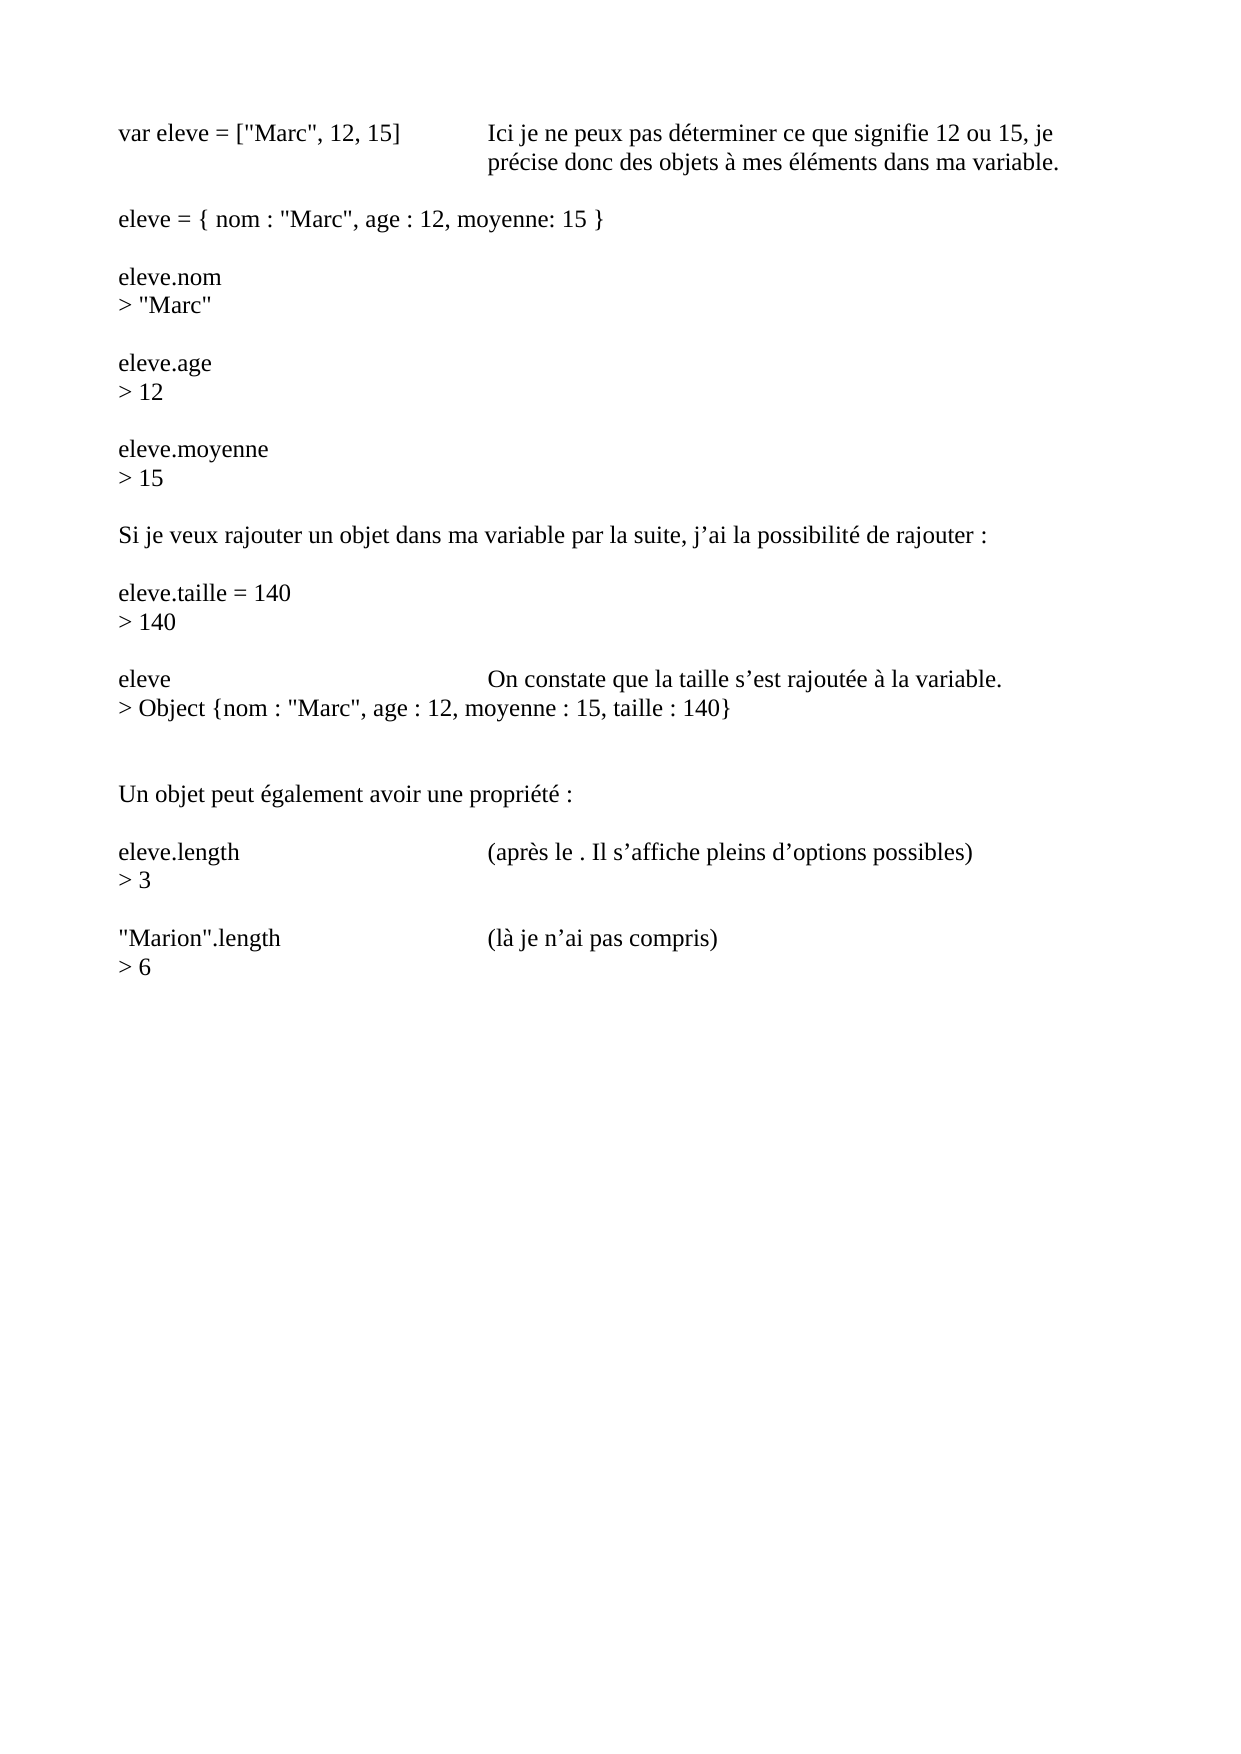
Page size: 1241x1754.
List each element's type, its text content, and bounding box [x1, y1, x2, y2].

text var eleve = ["Marc", 12, 15] Ici je ne peux pas déterminer ce que signifie 12 ou 15, je précise donc des objets à mes éléments dans ma variable. [118, 118, 1122, 176]
text eleve = { nom : "Marc", age : 12, moyenne: 15 } [118, 204, 1122, 233]
text > 3 [118, 866, 1122, 894]
text eleve.length (après le . Il s’affiche pleins d’options possibles) [118, 837, 1122, 866]
text > Object {nom : "Marc", age : 12, moyenne : 15, taille : 140} [118, 693, 1122, 722]
text "Marion".length (là je n’ai pas compris) [118, 923, 1122, 952]
text eleve.nom [118, 262, 1122, 291]
text > 6 [118, 952, 1122, 981]
text eleve.taille = 140 [118, 578, 1122, 607]
text eleve.age [118, 348, 1122, 377]
text > "Marc" [118, 291, 1122, 319]
text > 140 [118, 607, 1122, 636]
text eleve On constate que la taille s’est rajoutée à la variable. [118, 664, 1122, 693]
text eleve.moyenne [118, 434, 1122, 463]
text Un objet peut également avoir une propriété : [118, 779, 1122, 808]
text > 15 [118, 463, 1122, 492]
text > 12 [118, 377, 1122, 406]
text Si je veux rajouter un objet dans ma variable par la suite, j’ai la possibilité de rajouter : [118, 521, 1122, 549]
